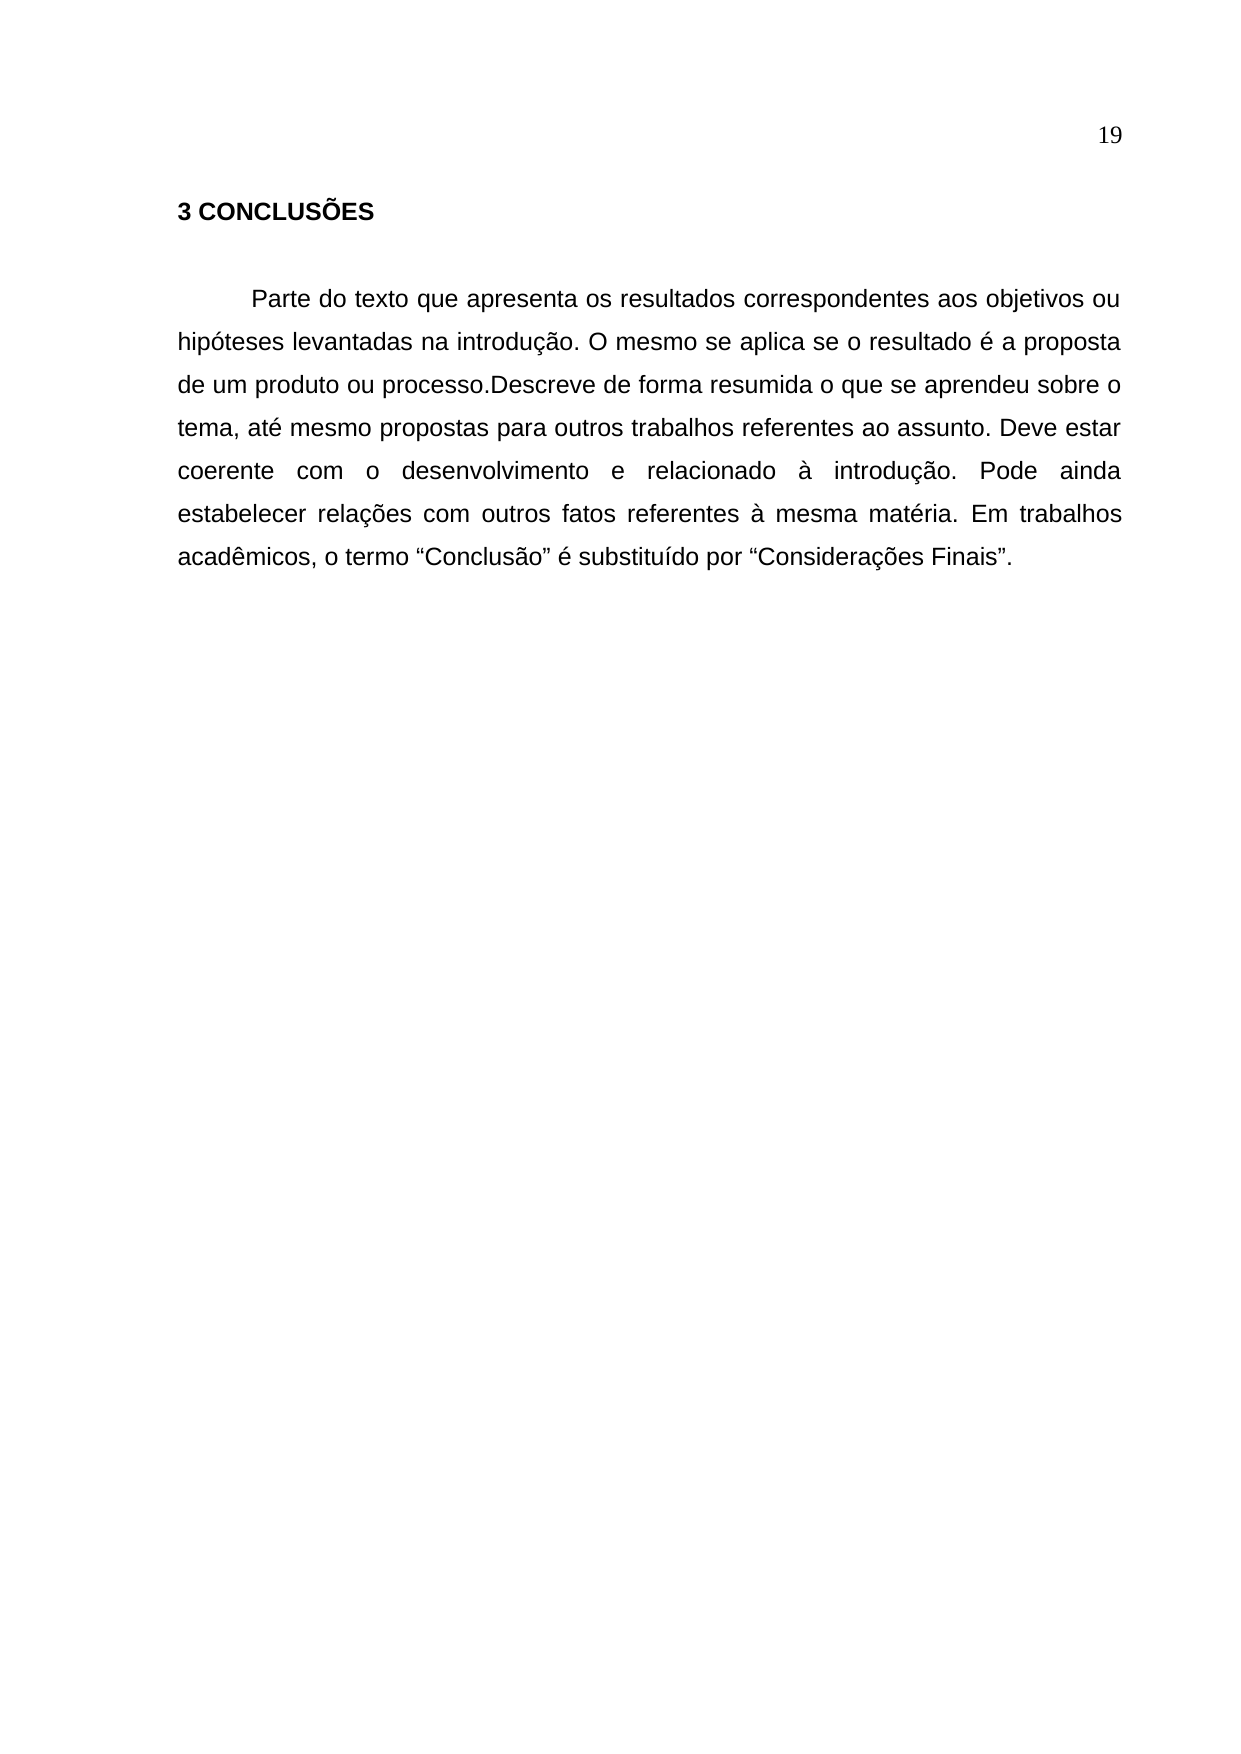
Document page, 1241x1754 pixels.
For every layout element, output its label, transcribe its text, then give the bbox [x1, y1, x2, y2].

text 3 CONCLUSÕES [177, 197, 1122, 226]
text Parte do texto que apresenta os resultados correspondentes aos objetivos ou hipóteses levantadas na introdução. O mesmo se aplica se o resultado é a proposta de um produto ou processo.Descreve de forma resumida o que se aprendeu sobre o tema, até mesmo propostas para outros trabalhos referentes ao assunto. Deve estar coerente com o desenvolvimento e relacionado à introdução. Pode ainda estabelecer relações com outros fatos referentes à mesma matéria. Em trabalhos acadêmicos, o termo “Conclusão” é substituído por “Considerações Finais”. [177, 284, 1122, 571]
